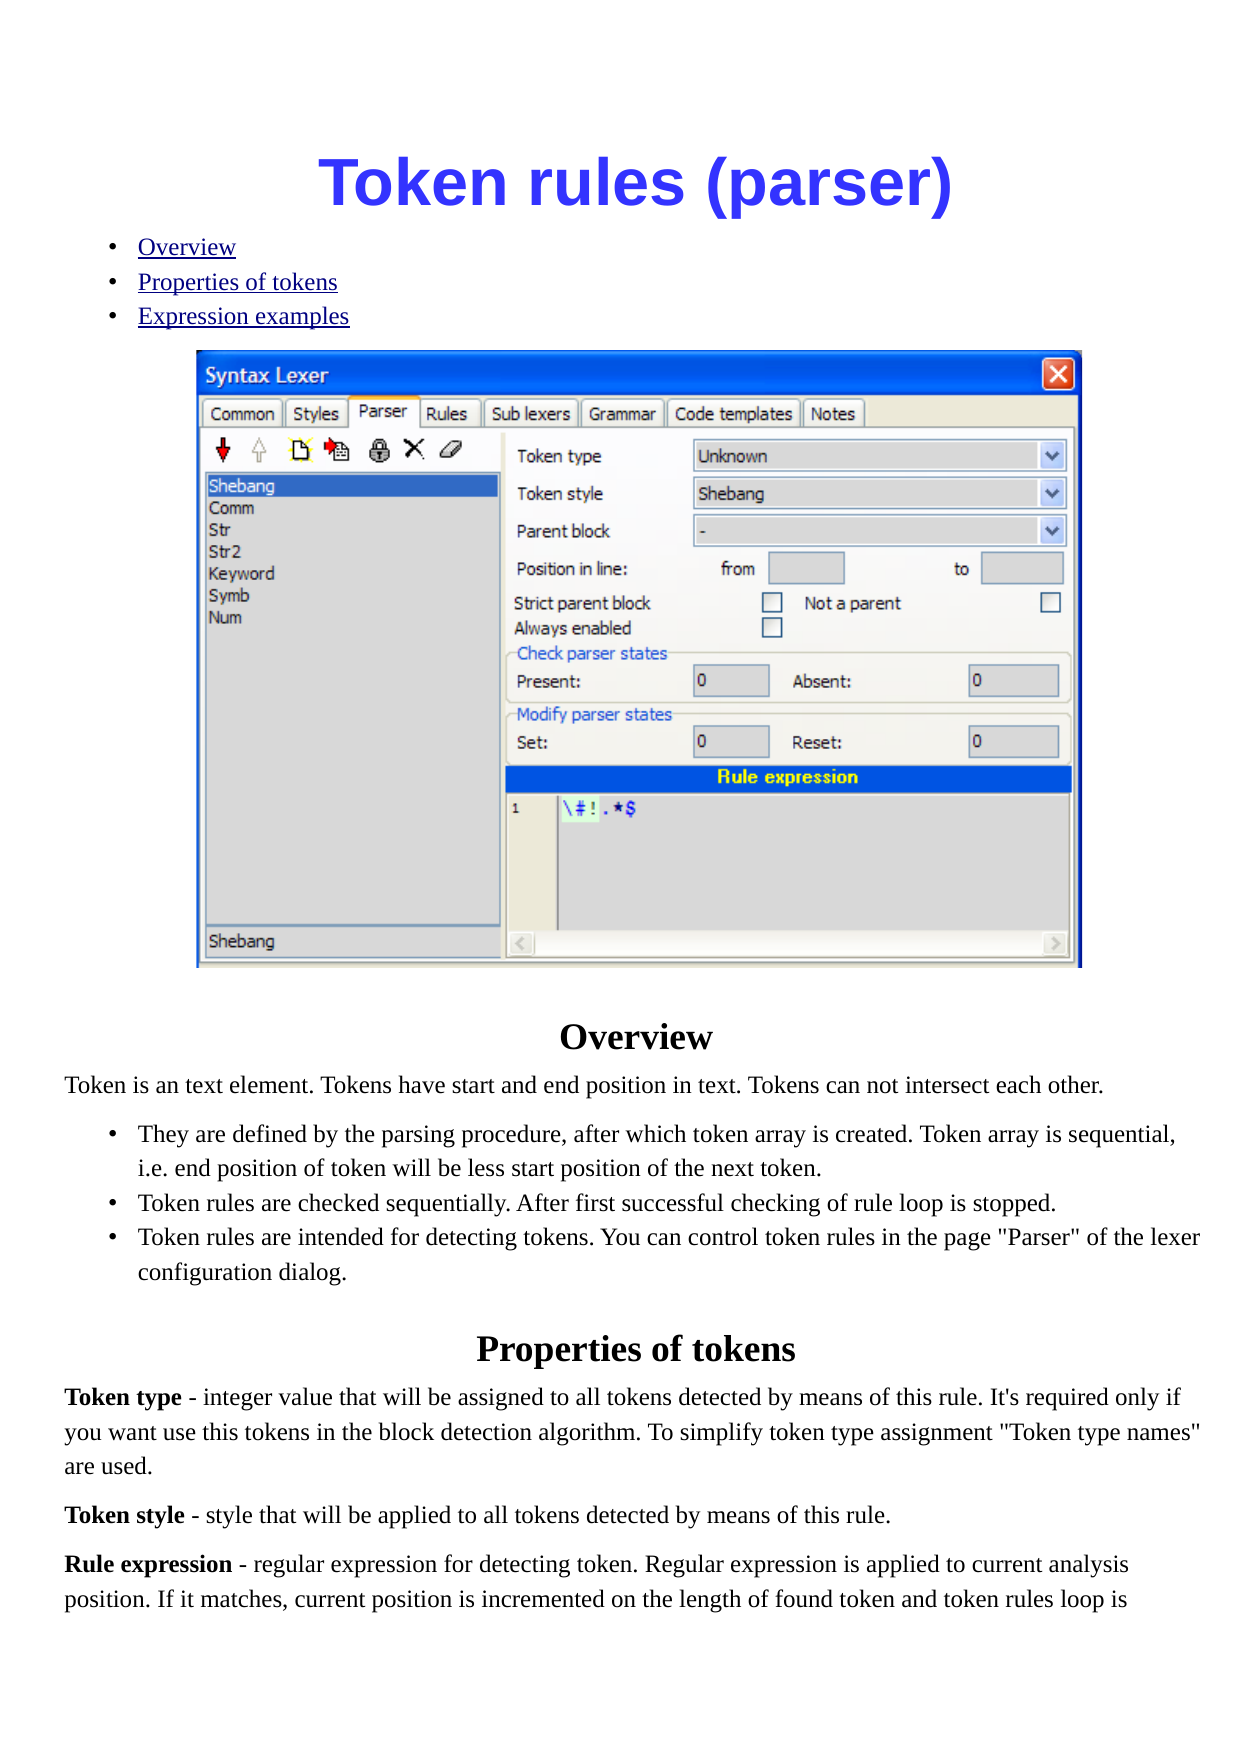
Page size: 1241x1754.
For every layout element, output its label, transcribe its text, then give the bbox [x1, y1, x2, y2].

title Token rules (parser) [64, 143, 1208, 220]
text Rule expression - regular expression for detecting token. Regular expression is applied to current analysis position. If it matches, current position is incremented on the length of found token and token rules loop is [64, 1549, 1208, 1612]
picture [196, 350, 1083, 968]
subtitle Properties of tokens [64, 1327, 1208, 1370]
text Token is an text element. Tokens have start and end position in text. Tokens can not intersect each other. [64, 1070, 1208, 1098]
list Token rules are checked sequentially. After first successful checking of rule loop is stopped. [108, 1188, 1208, 1216]
list They are defined by the parsing procedure, after which token array is created. Token array is sequential, i.e. end position of token will be less start position of the next token. [108, 1119, 1208, 1182]
text Token type - integer value that will be assigned to all tokens detected by means of this rule. It's required only if you want use this tokens in the block detection algorithm. To simplify token type assignment "Token type names" are used. [64, 1382, 1208, 1480]
list Overview [108, 232, 1208, 261]
list Token rules are intended for detecting tokens. You can control token rules in the page "Parser" of the lexer configuration dialog. [108, 1222, 1208, 1285]
subtitle Overview [64, 1014, 1208, 1057]
list Properties of tokens [108, 267, 1208, 296]
list Expression examples [108, 301, 1208, 330]
text Token style - style that will be applied to all tokens detected by means of this rule. [64, 1500, 1208, 1529]
